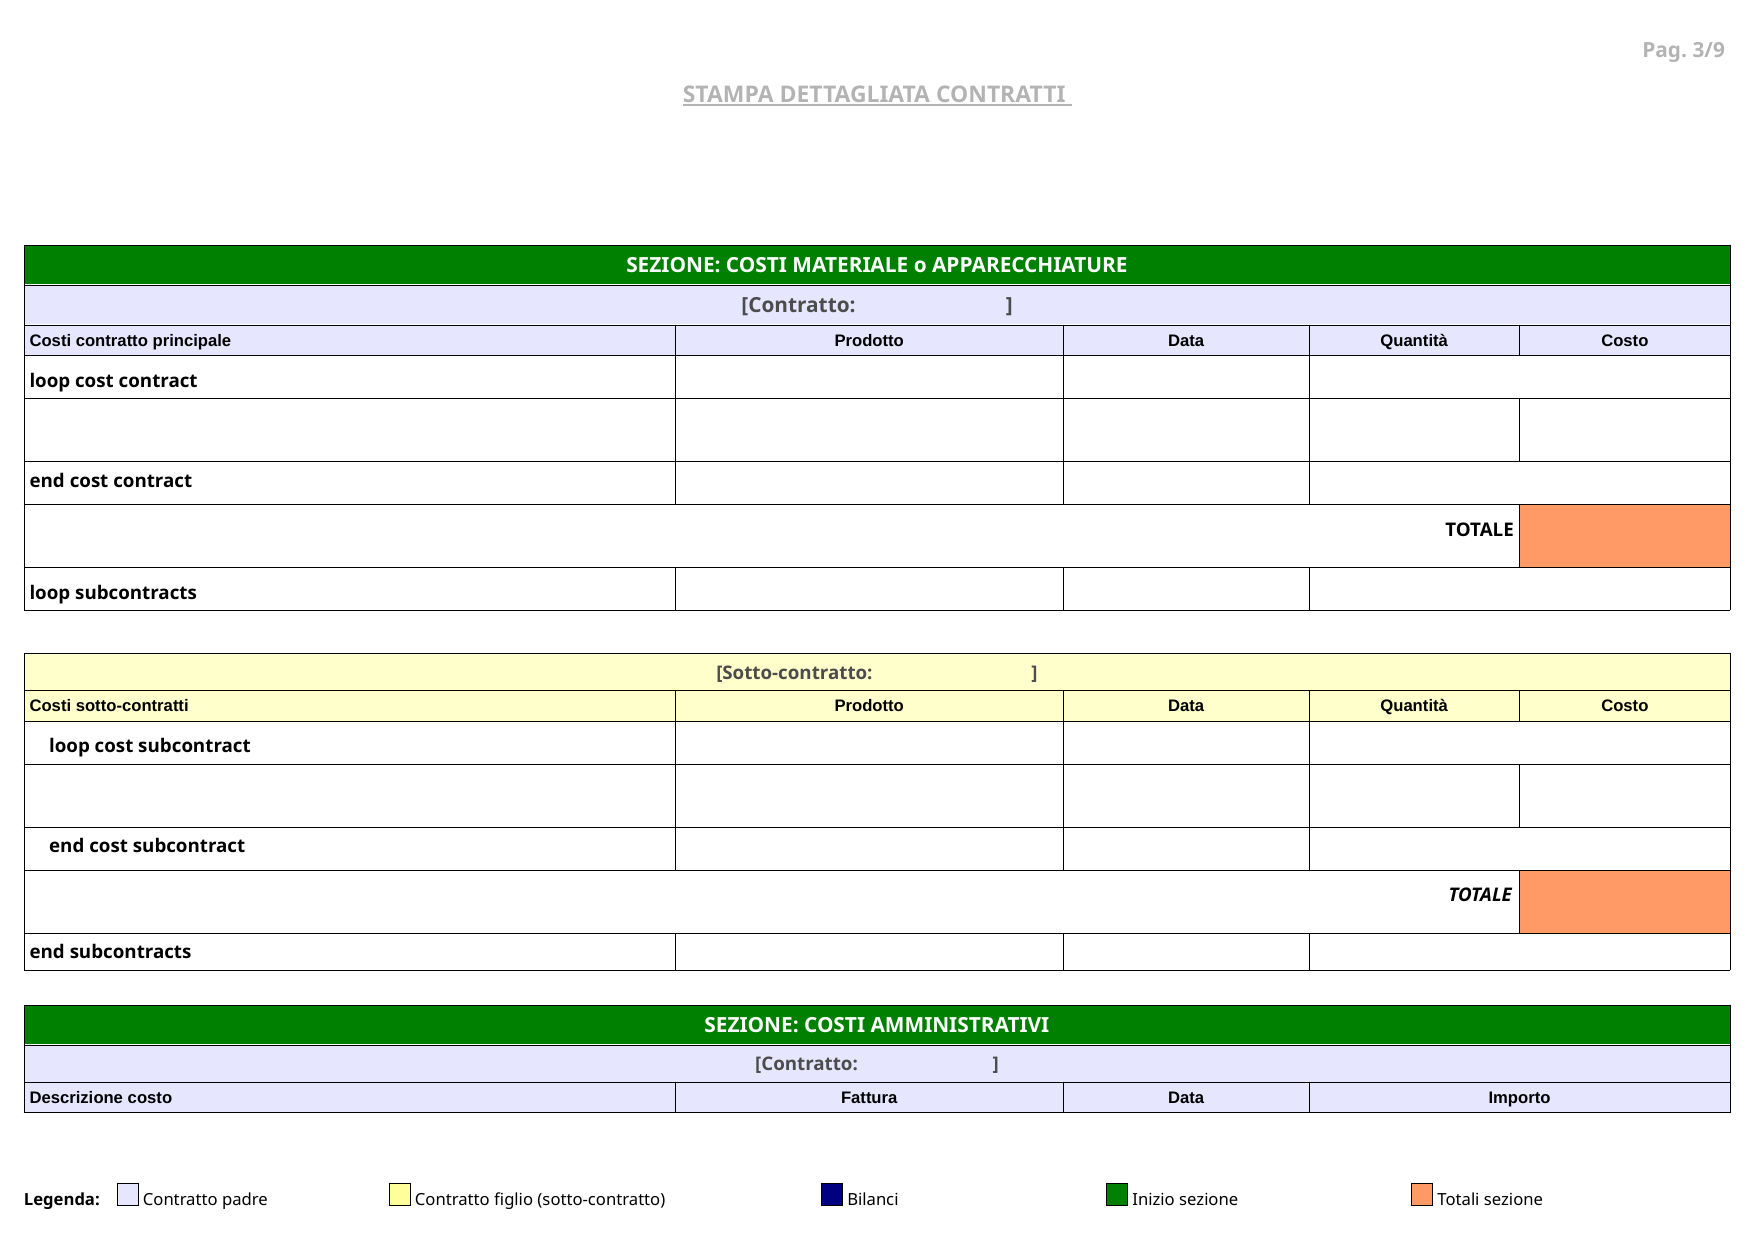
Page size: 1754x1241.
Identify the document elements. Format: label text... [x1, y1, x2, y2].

table_cell Prodotto [676, 691, 1063, 721]
table_cell [676, 722, 1063, 764]
table_cell [1064, 934, 1309, 970]
table_cell [1310, 462, 1730, 504]
table_cell SEZIONE: COSTI MATERIALE o APPARECCHIATURE [25, 246, 1730, 284]
table_cell [Contratto: <contract.name>] [25, 1046, 1730, 1082]
table_cell [Contratto: <contract.name>] [25, 286, 1730, 324]
table_cell <formatLang(get_totals('cost'))> [1520, 871, 1730, 933]
table_cell Costi contratto principale [25, 326, 675, 355]
table_cell end subcontracts [25, 934, 675, 970]
table_cell [676, 934, 1063, 970]
table_cell <format_data_italian(cost.date)> [1064, 399, 1309, 461]
table_cell Data [1064, 691, 1309, 721]
table_cell <subcost.name> [25, 765, 675, 827]
table_cell end cost subcontract [25, 828, 675, 870]
table_cell Descrizione costo [25, 1083, 675, 1112]
table_cell <formatLang(subcost.unit_amount)> [1310, 765, 1519, 827]
table_cell Costo [1520, 691, 1730, 721]
table_cell [1064, 462, 1309, 504]
table_cell TOTALE [25, 505, 1519, 567]
table_cell [24, 611, 1730, 653]
table_cell Importo [1310, 1083, 1730, 1112]
table_cell [1064, 568, 1309, 610]
table_cell loop cost contract [25, 356, 675, 398]
table_cell [1064, 828, 1309, 870]
table_cell Data [1064, 326, 1309, 355]
table_cell Quantità [1310, 326, 1519, 355]
table_cell [1310, 828, 1730, 870]
table_cell <cost.product_id.name if cost.product_id else "???"> [676, 399, 1063, 461]
table_cell <formatLang(get_totals('cost'))> [1520, 505, 1730, 567]
table_cell [1064, 356, 1309, 398]
table_cell [676, 568, 1063, 610]
table_cell <formatLang(cost.unit_amount)> [1310, 399, 1519, 461]
table_cell [676, 462, 1063, 504]
table_header SEZIONE: COSTI AMMINISTRATIVI [25, 1006, 1730, 1044]
table_cell [1310, 356, 1730, 398]
table_header [24, 202, 1730, 244]
table_cell <format_data_italian(subcost.date)> [1064, 765, 1309, 827]
table_cell Costi sotto-contratti [25, 691, 675, 721]
text <if test="test_part('cost', data)"> [24, 173, 1730, 202]
table_cell Costo [1520, 326, 1730, 355]
text </if> [24, 139, 1730, 167]
table_cell Prodotto [676, 326, 1063, 355]
table_cell <subcost.product_id.name if subcost.product_id else "???"> [676, 765, 1063, 827]
table_cell Quantità [1310, 691, 1519, 721]
table_cell TOTALE [25, 871, 1519, 933]
table_cell [1310, 568, 1730, 610]
table_cell [1064, 722, 1309, 764]
table_cell [676, 828, 1063, 870]
table_cell <formatLang(subcost.amount)> [1520, 765, 1730, 827]
table_cell <cost.name> [25, 399, 675, 461]
table_cell end cost contract [25, 462, 675, 504]
table_cell loop cost subcontract [25, 722, 675, 764]
table_cell [1310, 722, 1730, 764]
table_cell loop subcontracts [25, 568, 675, 610]
table_cell Data [1064, 1083, 1309, 1112]
table_cell Fattura [676, 1083, 1063, 1112]
table_cell [676, 356, 1063, 398]
table_cell [Sotto-contratto: <subcontract.name>] [25, 654, 1730, 690]
table_cell <formatLang(cost.amount)> [1520, 399, 1730, 461]
table_cell [1310, 934, 1730, 970]
